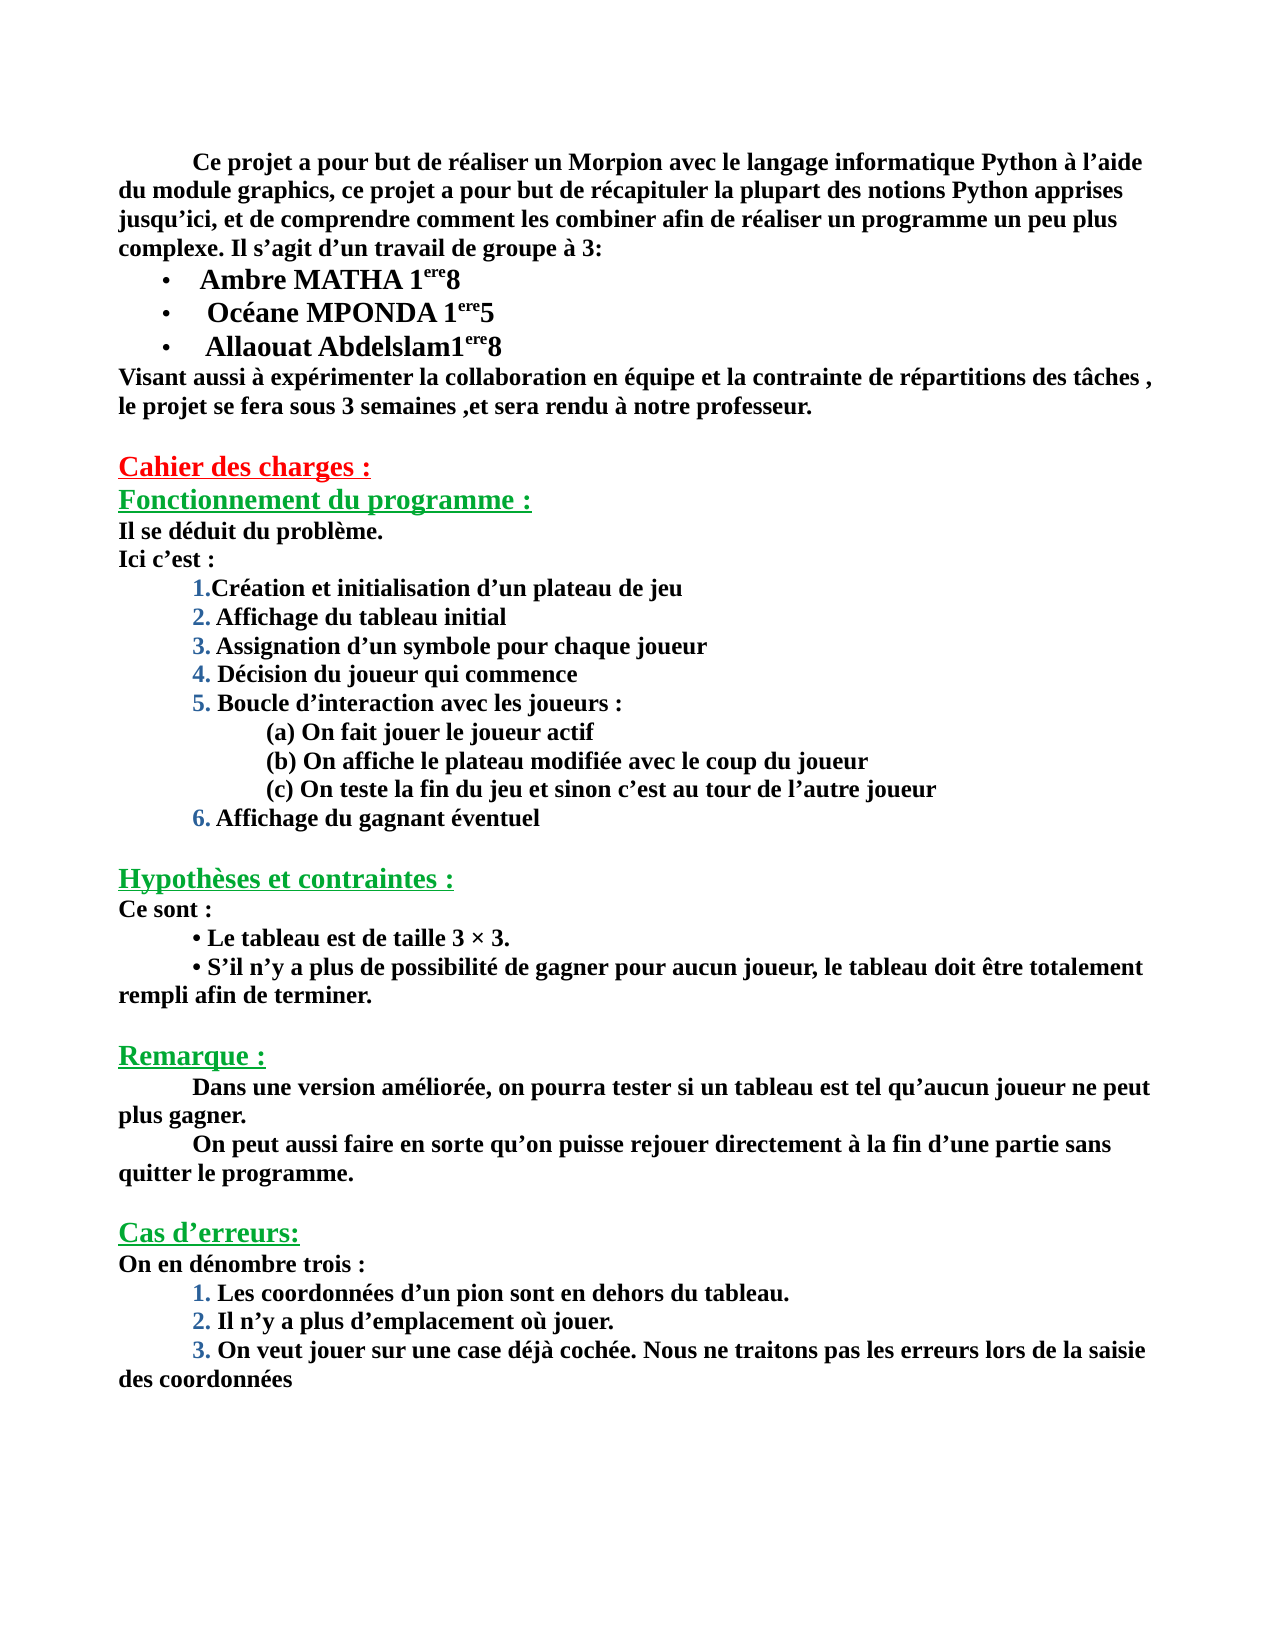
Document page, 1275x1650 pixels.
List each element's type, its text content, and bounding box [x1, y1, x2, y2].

text 6. Affichage du gagnant éventuel [118, 803, 1157, 832]
text Cahier des charges : [118, 449, 1157, 482]
text 3. On veut jouer sur une case déjà cochée. Nous ne traitons pas les erreurs lors de la saisie des coordonnées [118, 1335, 1157, 1393]
text • S’il n’y a plus de possibilité de gagner pour aucun joueur, le tableau doit être totalement rempli afin de terminer. [118, 952, 1157, 1009]
text Hypothèses et contraintes : [118, 861, 1157, 894]
text 4. Décision du joueur qui commence [118, 659, 1157, 688]
text • Le tableau est de taille 3 × 3. [118, 923, 1157, 952]
text On peut aussi faire en sorte qu’on puisse rejouer directement à la fin d’une partie sans quitter le programme. [118, 1129, 1157, 1187]
text (c) On teste la fin du jeu et sinon c’est au tour de l’autre joueur [118, 774, 1157, 803]
list Ambre MATHA 1ere8 [162, 262, 1157, 295]
text Remarque : [118, 1038, 1157, 1072]
text Visant aussi à expérimenter la collaboration en équipe et la contrainte de répartitions des tâches , le projet se fera sous 3 semaines ,et sera rendu à notre professeur. [118, 362, 1157, 420]
text 2. Affichage du tableau initial [118, 602, 1157, 631]
text Dans une version améliorée, on pourra tester si un tableau est tel qu’aucun joueur ne peut plus gagner. [118, 1072, 1157, 1129]
text Fonctionnement du programme : [118, 482, 1157, 516]
list Océane MPONDA 1ere5 [162, 295, 1157, 329]
text On en dénombre trois : [118, 1249, 1157, 1278]
text Ici c’est : [118, 544, 1157, 573]
text Il se déduit du problème. [118, 516, 1157, 544]
list Allaouat Abdelslam1ere8 [162, 329, 1157, 362]
text Cas d’erreurs: [118, 1215, 1157, 1249]
text 3. Assignation d’un symbole pour chaque joueur [118, 631, 1157, 659]
text (b) On affiche le plateau modifiée avec le coup du joueur [118, 746, 1157, 774]
text (a) On fait jouer le joueur actif [118, 717, 1157, 746]
text 5. Boucle d’interaction avec les joueurs : [118, 688, 1157, 717]
text Ce sont : [118, 894, 1157, 923]
text 2. Il n’y a plus d’emplacement où jouer. [118, 1306, 1157, 1335]
text 1. Les coordonnées d’un pion sont en dehors du tableau. [118, 1278, 1157, 1306]
text Ce projet a pour but de réaliser un Morpion avec le langage informatique Python à l’aide du module graphics, ce projet a pour but de récapituler la plupart des notions Python apprises jusqu’ici, et de comprendre comment les combiner afin de réaliser un programme un peu plus complexe. Il s’agit d’un travail de groupe à 3: [118, 147, 1157, 262]
text 1.Création et initialisation d’un plateau de jeu [118, 573, 1157, 602]
